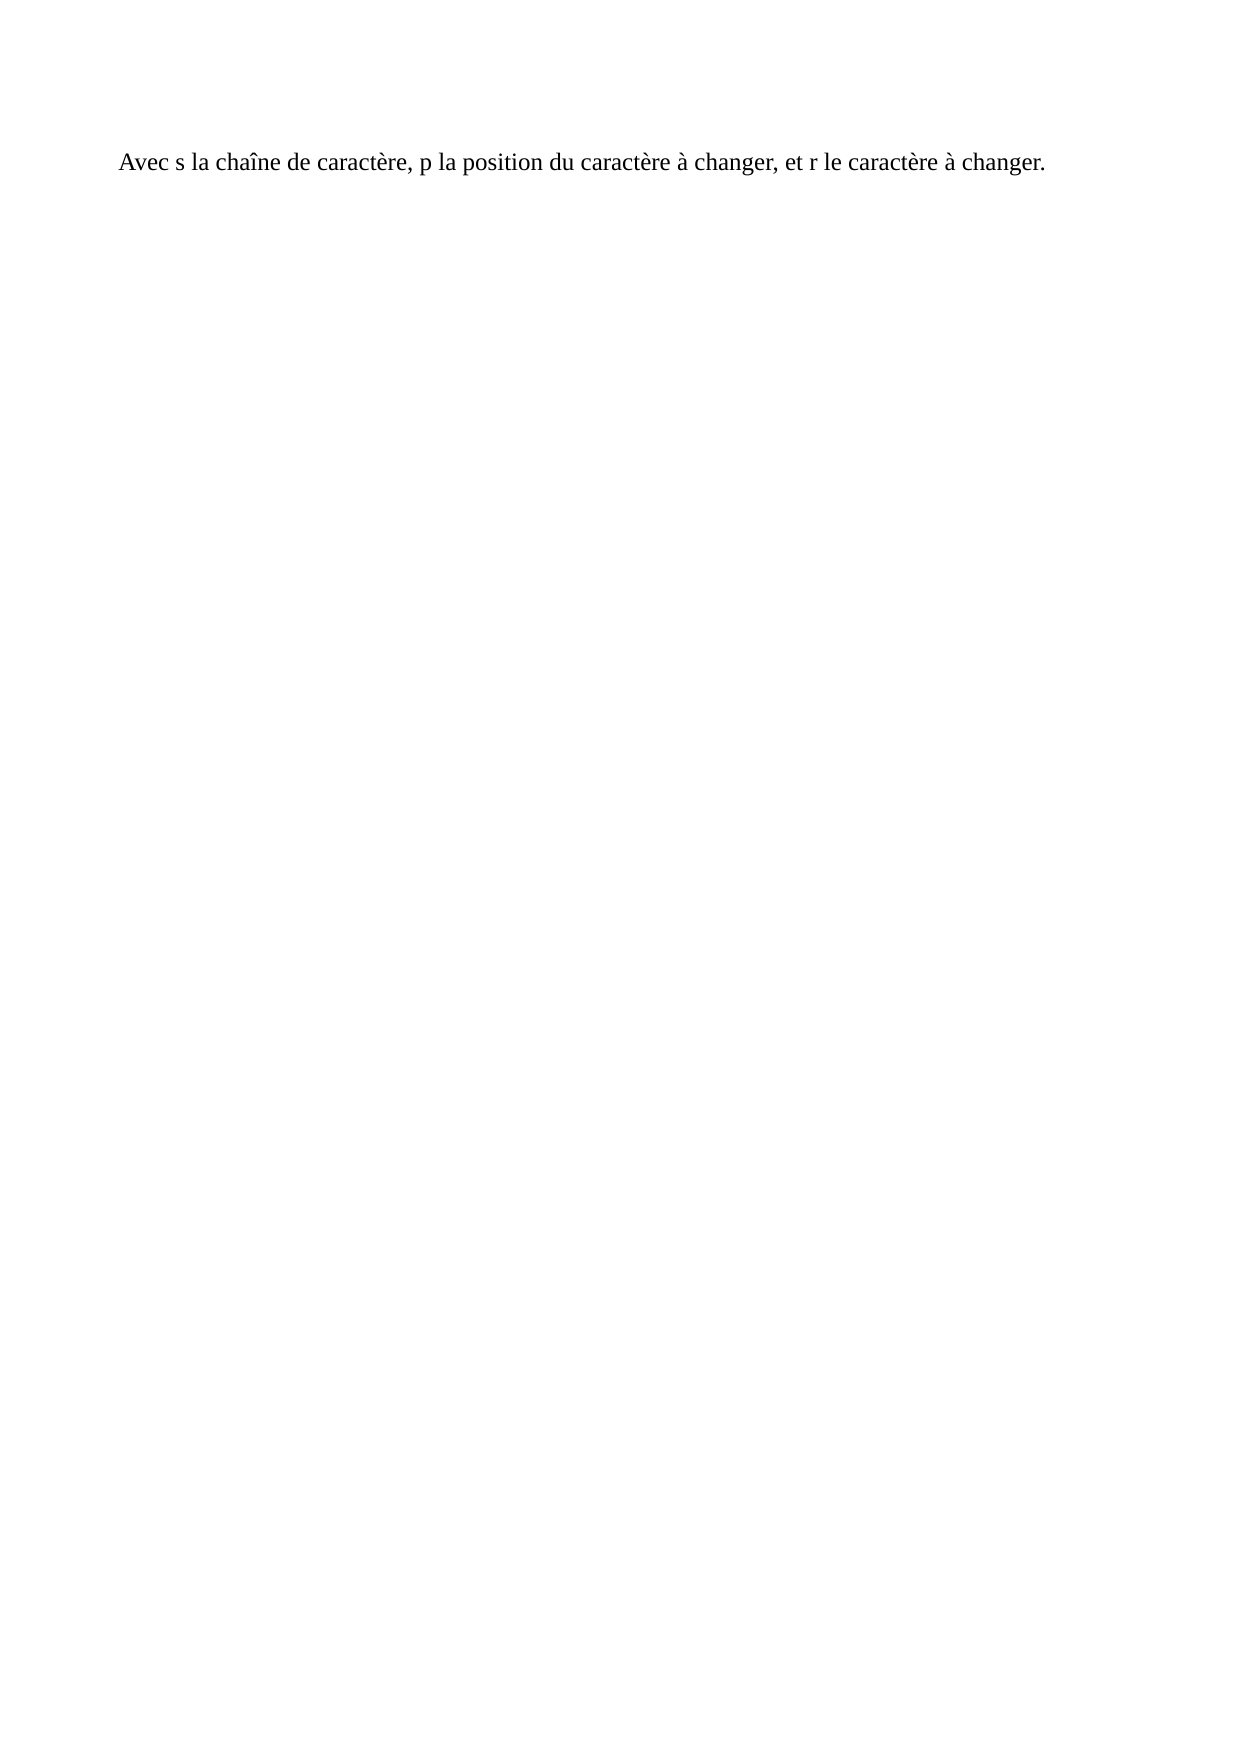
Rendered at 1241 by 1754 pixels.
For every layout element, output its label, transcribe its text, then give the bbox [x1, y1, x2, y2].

text Avec s la chaîne de caractère, p la position du caractère à changer, et r le caractère à changer. [118, 147, 1122, 176]
